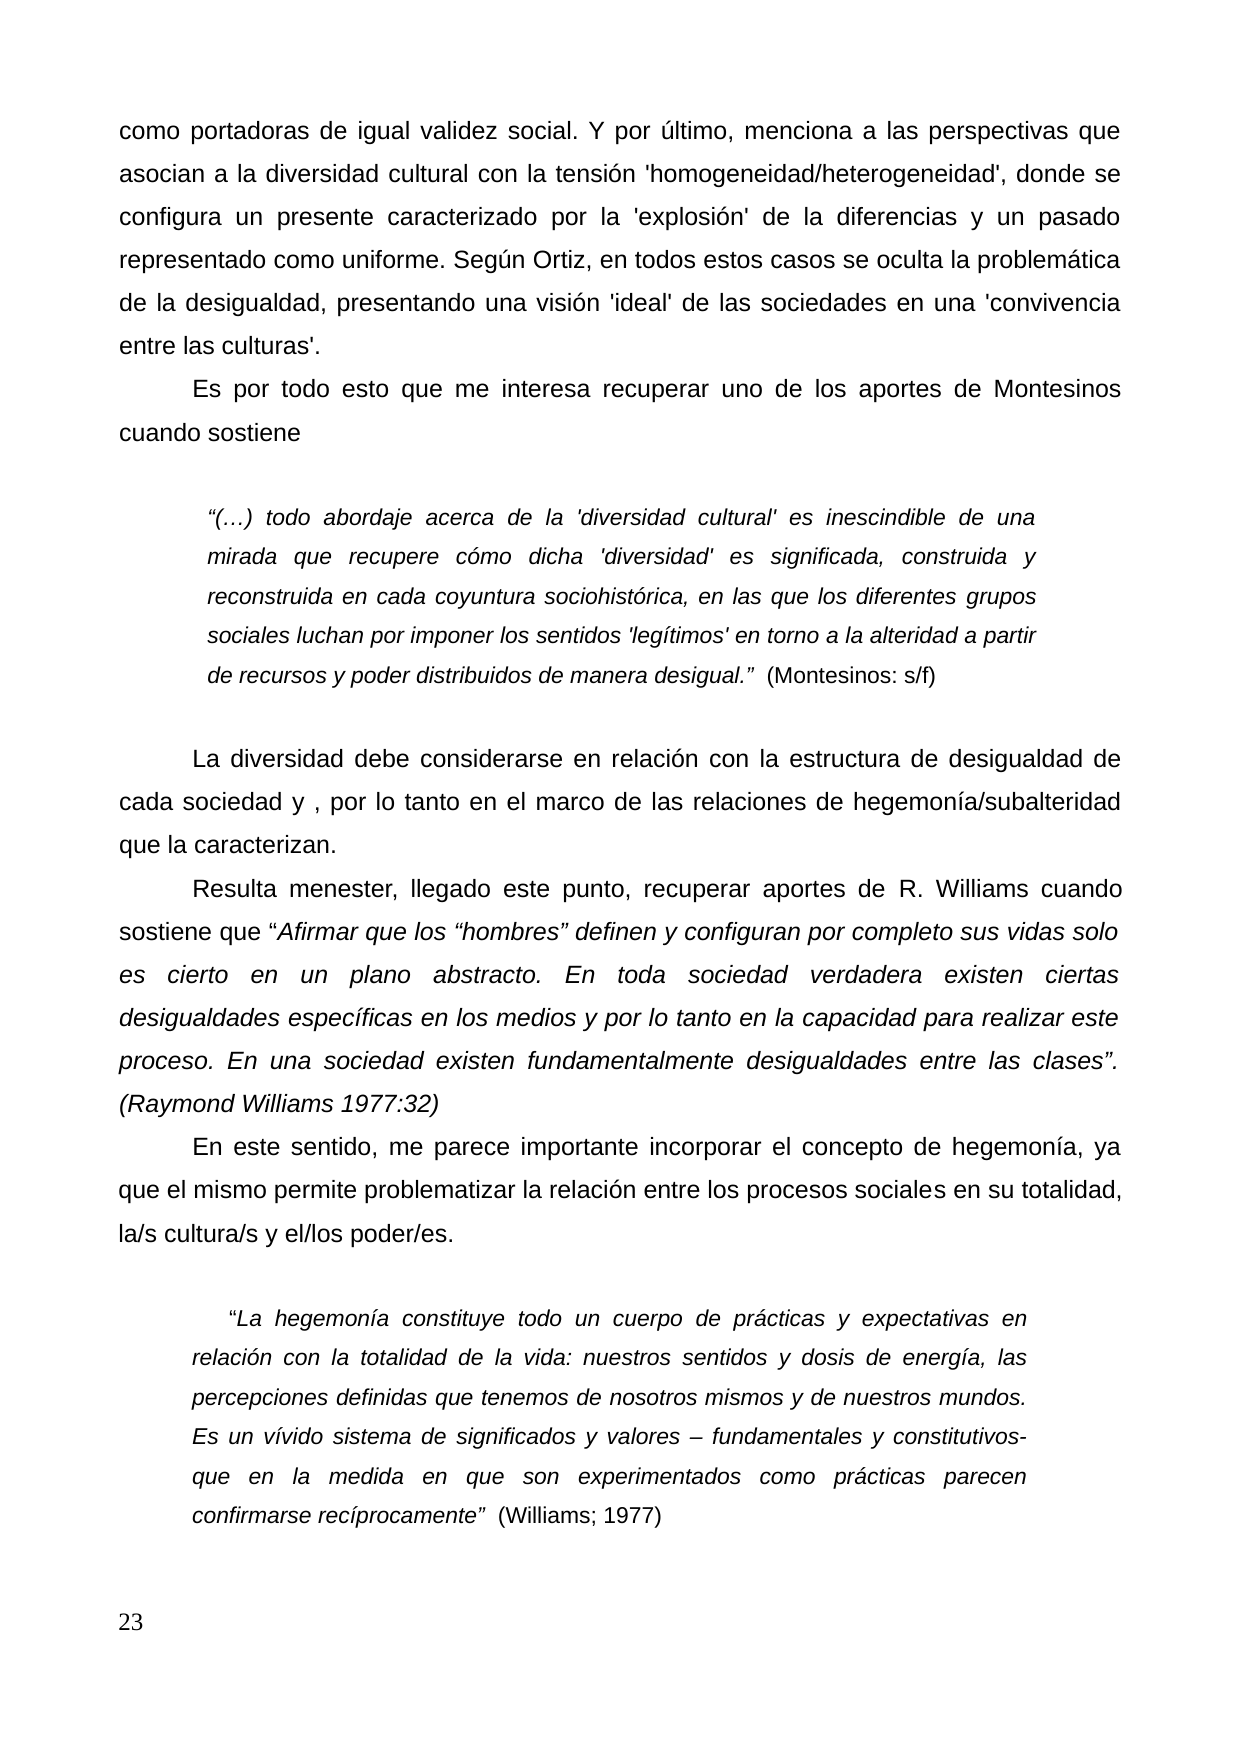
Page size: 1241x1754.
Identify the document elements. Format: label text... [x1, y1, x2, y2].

text “La hegemonía constituye todo un cuerpo de prácticas y expectativas en relación con la totalidad de la vida: nuestros sentidos y dosis de energía, las percepciones definidas que tenemos de nosotros mismos y de nuestros mundos. Es un vívido sistema de significados y valores – fundamentales y constitutivos- que en la medida en que son experimentados como prácticas parecen confirmarse recíprocamente” (Williams; 1977) [192, 1305, 1030, 1529]
text Es por todo esto que me interesa recuperar uno de los aportes de Montesinos cuando sostiene [119, 374, 1123, 446]
text La diversidad debe considerarse en relación con la estructura de desigualdad de cada sociedad y , por lo tanto en el marco de las relaciones de hegemonía/subalteridad que la caracterizan. [119, 744, 1123, 859]
text Resulta menester, llegado este punto, recuperar aportes de R. Williams cuando sostiene que “Afirmar que los “hombres” definen y configuran por completo sus vidas solo es cierto en un plano abstracto. En toda sociedad verdadera existen ciertas desigualdades específicas en los medios y por lo tanto en la capacidad para realizar este proceso. En una sociedad existen fundamentalmente desigualdades entre las clases”. (Raymond Williams 1977:32) [119, 874, 1123, 1118]
text como portadoras de igual validez social. Y por último, menciona a las perspectivas que asocian a la diversidad cultural con la tensión 'homogeneidad/heterogeneidad', donde se configura un presente caracterizado por la 'explosión' de la diferencias y un pasado representado como uniforme. Según Ortiz, en todos estos casos se oculta la problemática de la desigualdad, presentando una visión 'ideal' de las sociedades en una 'convivencia entre las culturas'. [119, 116, 1123, 360]
text “(…) todo abordaje acerca de la 'diversidad cultural' es inescindible de una mirada que recupere cómo dicha 'diversidad' es significada, construida y reconstruida en cada coyuntura sociohistórica, en las que los diferentes grupos sociales luchan por imponer los sentidos 'legítimos' en torno a la alteridad a partir de recursos y poder distribuidos de manera desigual.” (Montesinos: s/f) [207, 504, 1039, 688]
text En este sentido, me parece importante incorporar el concepto de hegemonía, ya que el mismo permite problematizar la relación entre los procesos sociales en su totalidad, la/s cultura/s y el/los poder/es. [118, 1132, 1123, 1247]
